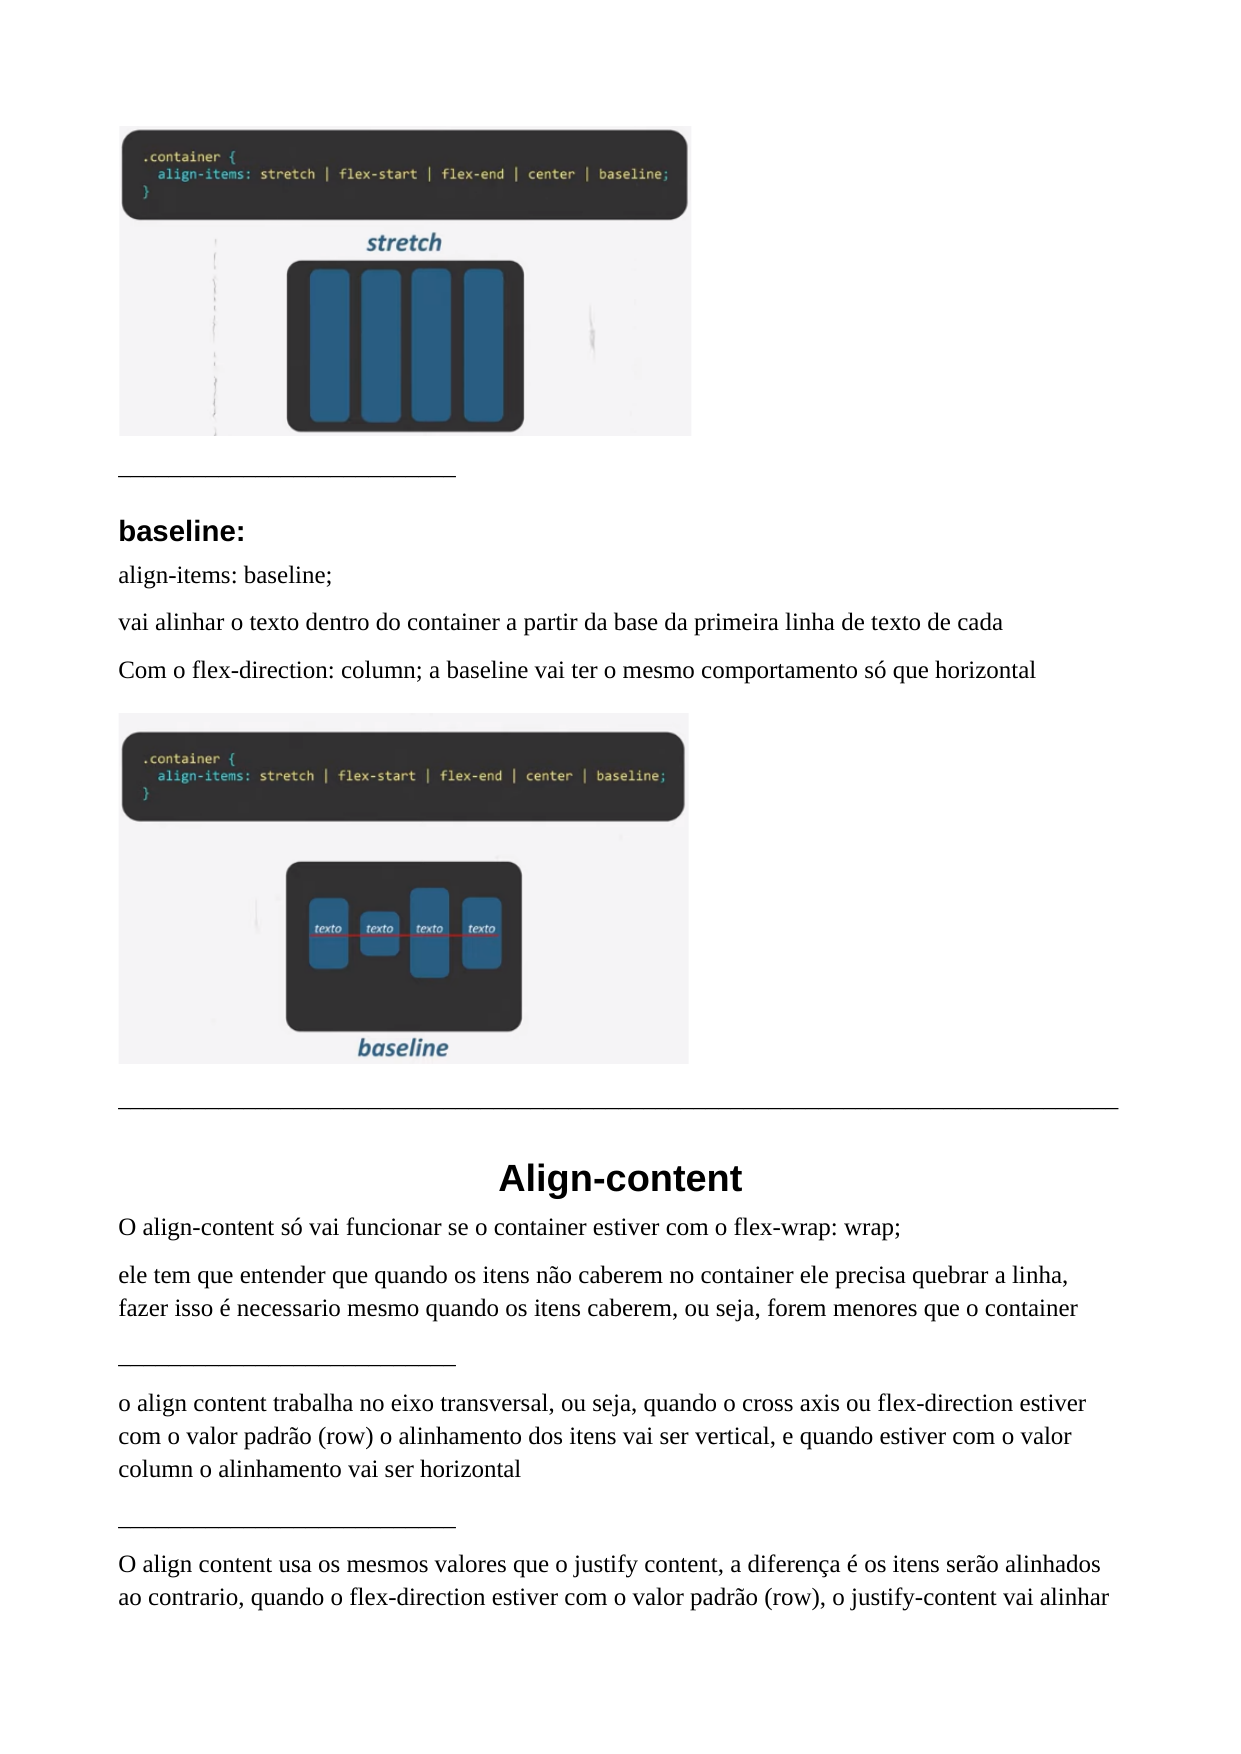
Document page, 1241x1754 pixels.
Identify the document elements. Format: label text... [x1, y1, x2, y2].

text o align content trabalha no eixo transversal, ou seja, quando o cross axis ou flex-direction estiver com o valor padrão (row) o alinhamento dos itens vai ser vertical, e quando estiver com o valor column o alinhamento vai ser horizontal [118, 1388, 1122, 1483]
text ___________________________ [118, 1502, 1122, 1530]
subtitle Align-content [118, 1156, 1122, 1200]
text vai alinhar o texto dentro do container a partir da base da primeira linha de texto de cada [118, 607, 1122, 636]
text ___________________________ [118, 1340, 1122, 1369]
text O align-content só vai funcionar se o container estiver com o flex-wrap: wrap; [118, 1212, 1122, 1241]
text ________________________________________________________________________________ [118, 1083, 1122, 1112]
text O align content usa os mesmos valores que o justify content, a diferença é os itens serão alinhados ao contrario, quando o flex-direction estiver com o valor padrão (row), o justify-content vai alinhar [118, 1549, 1122, 1611]
text ele tem que entender que quando os itens não caberem no container ele precisa quebrar a linha, fazer isso é necessario mesmo quando os itens caberem, ou seja, forem menores que o container [118, 1260, 1122, 1322]
picture [118, 713, 689, 1064]
text align-items: baseline; [118, 560, 1122, 588]
text Com o flex-direction: column; a baseline vai ter o mesmo comportamento só que horizontal [118, 655, 1122, 684]
text ___________________________ [118, 451, 1122, 480]
subtitle baseline: [118, 513, 1122, 547]
picture [119, 126, 692, 436]
